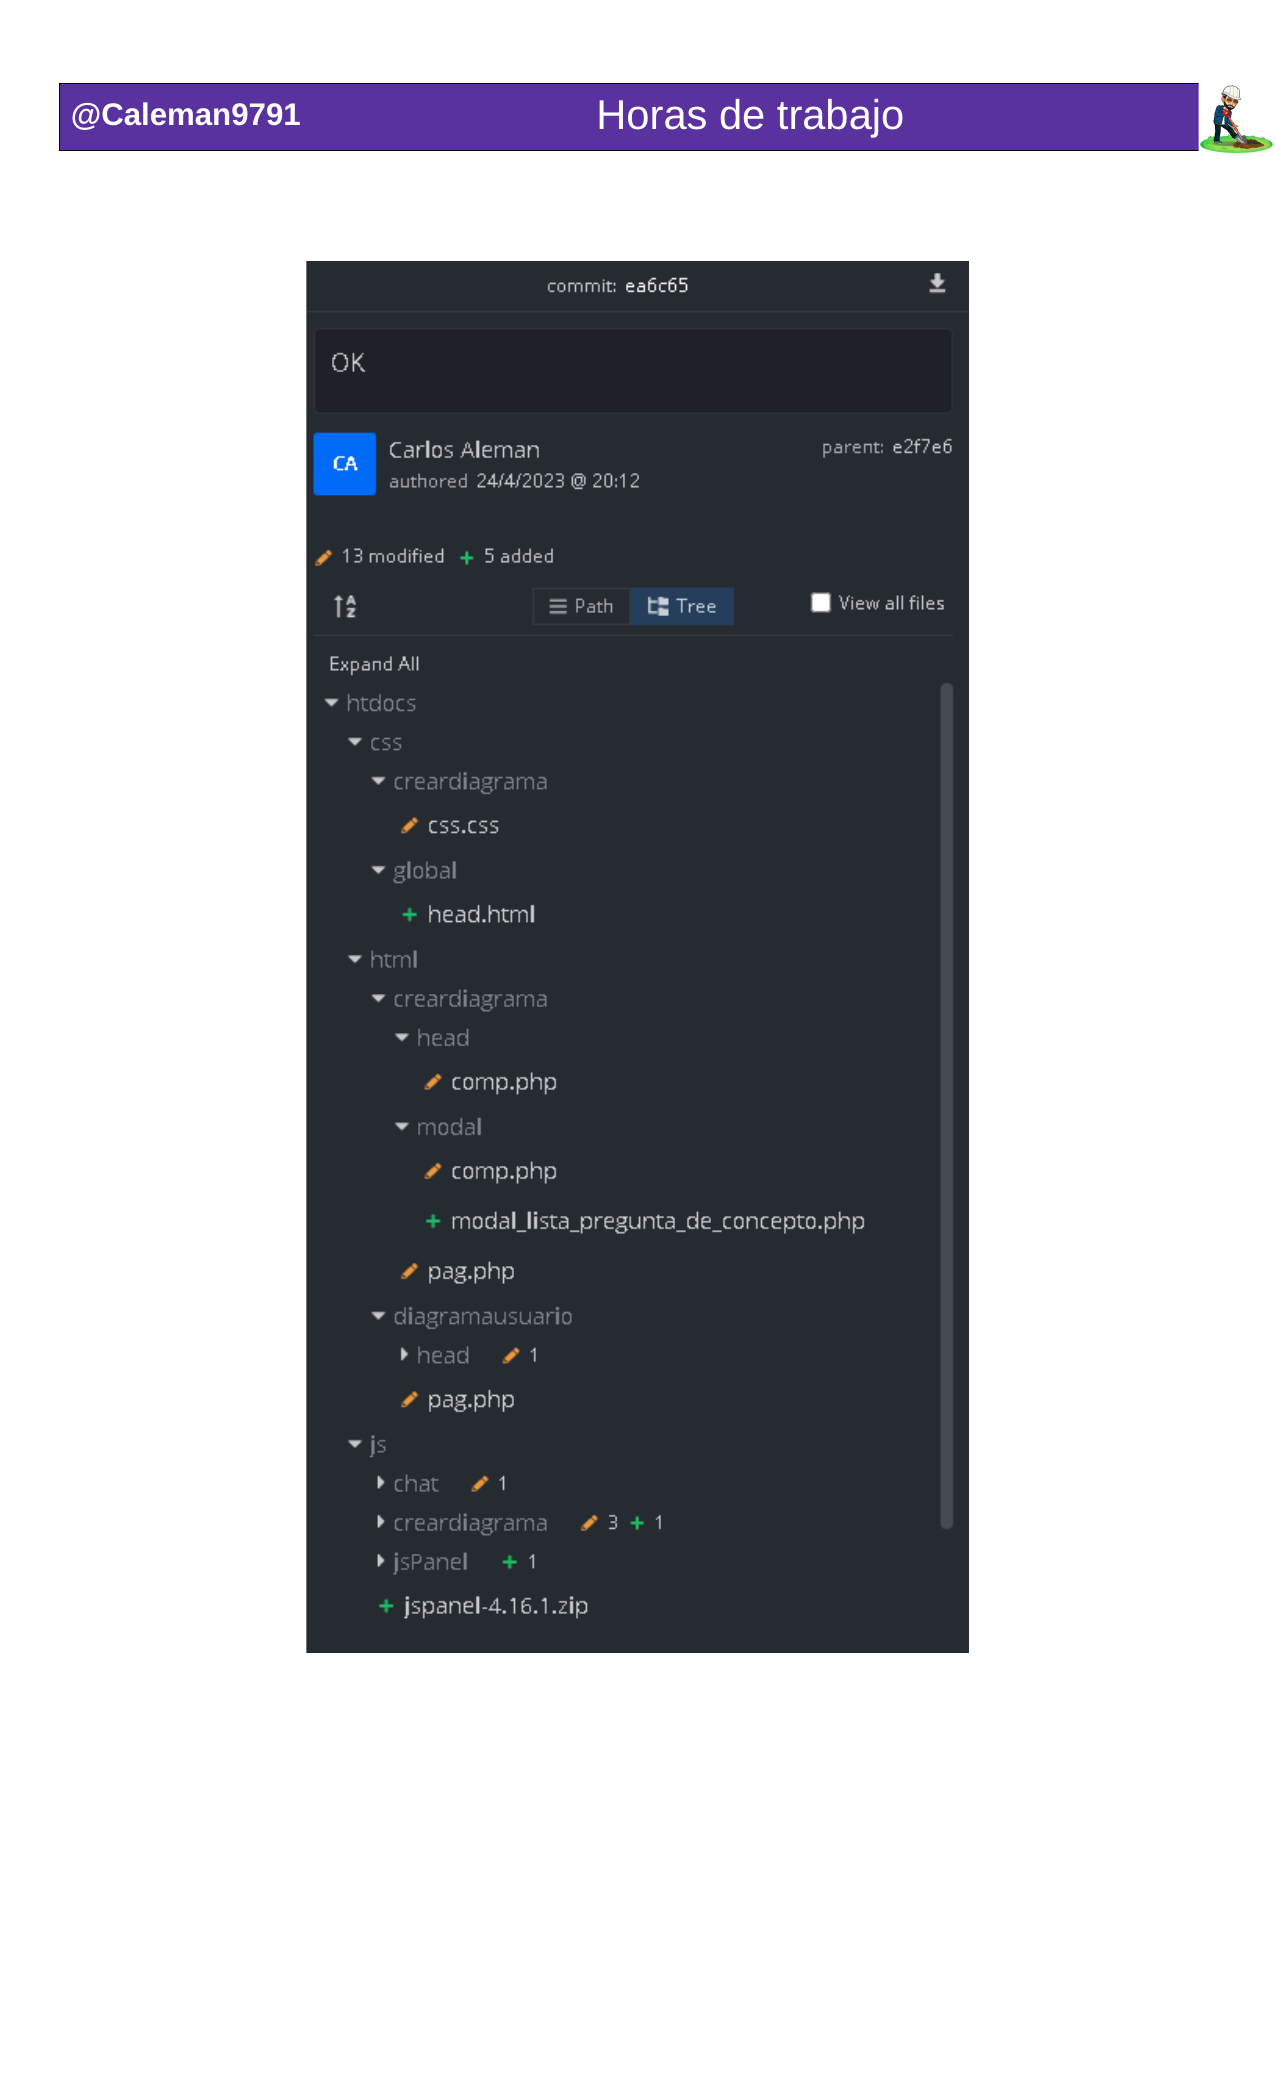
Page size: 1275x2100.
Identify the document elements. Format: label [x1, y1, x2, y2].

picture [1198, 82, 1275, 155]
picture [306, 261, 969, 1653]
